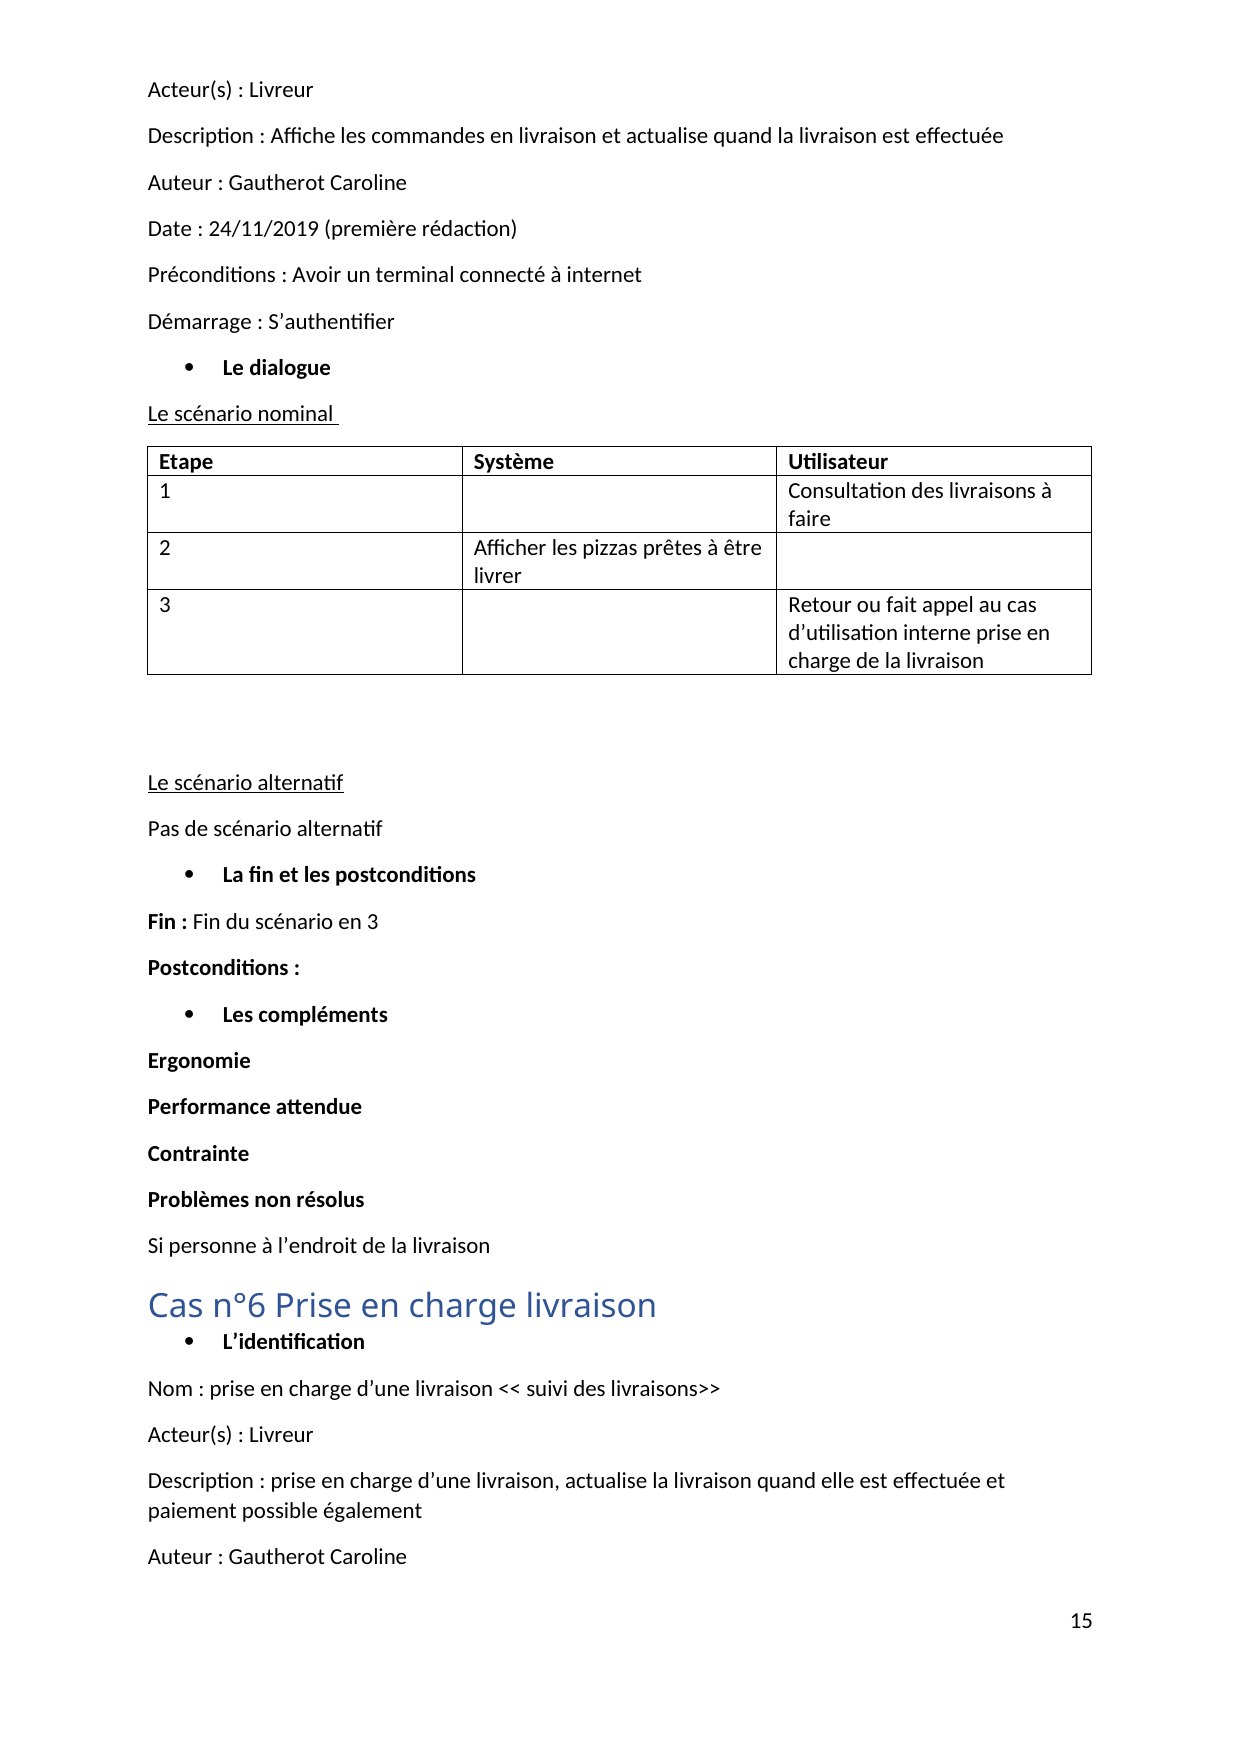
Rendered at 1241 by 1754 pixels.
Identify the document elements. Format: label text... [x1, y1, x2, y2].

subtitle Cas n°6 Prise en charge livraison [148, 1282, 1093, 1327]
table_header Etape [148, 447, 462, 475]
text Problèmes non résolus [148, 1185, 1093, 1213]
table_cell 3 [148, 590, 462, 674]
text Description : Affiche les commandes en livraison et actualise quand la livraison est effectuée [148, 121, 1093, 149]
text Acteur(s) : Livreur [148, 75, 1093, 103]
table_cell [777, 533, 1091, 589]
text Pas de scénario alternatif [148, 814, 1093, 842]
text Auteur : Gautherot Caroline [148, 168, 1093, 196]
text Nom : prise en charge d’une livraison << suivi des livraisons>> [148, 1374, 1093, 1402]
text Préconditions : Avoir un terminal connecté à internet [148, 260, 1093, 288]
table_cell Retour ou fait appel au cas d’utilisation interne prise en charge de la livraison [777, 590, 1091, 674]
text Démarrage : S’authentifier [148, 307, 1093, 335]
text Acteur(s) : Livreur [148, 1420, 1093, 1448]
text Description : prise en charge d’une livraison, actualise la livraison quand elle est effectuée et paiement possible également [148, 1466, 1093, 1524]
table_header Utilisateur [777, 447, 1091, 475]
text Si personne à l’endroit de la livraison [148, 1231, 1093, 1259]
list Les compléments [185, 1000, 1093, 1028]
text Fin : Fin du scénario en 3 [148, 907, 1093, 935]
table_cell Afficher les pizzas prêtes à être livrer [463, 533, 776, 589]
list L’identification [185, 1327, 1093, 1355]
text Ergonomie [148, 1046, 1093, 1074]
table_cell Consultation des livraisons à faire [777, 476, 1091, 532]
table_cell [463, 476, 776, 532]
table_cell 2 [148, 533, 462, 589]
text Performance attendue [148, 1092, 1093, 1120]
table_cell [463, 590, 776, 674]
list Le dialogue [185, 353, 1093, 381]
text Date : 24/11/2019 (première rédaction) [148, 214, 1093, 242]
text Le scénario nominal [148, 399, 1093, 427]
list La fin et les postconditions [185, 861, 1093, 889]
text Auteur : Gautherot Caroline [148, 1542, 1093, 1571]
table_cell 1 [148, 476, 462, 532]
text Postconditions : [148, 953, 1093, 981]
table_header Système [463, 447, 776, 475]
text Le scénario alternatif [148, 768, 1093, 796]
text Contrainte [148, 1139, 1093, 1167]
